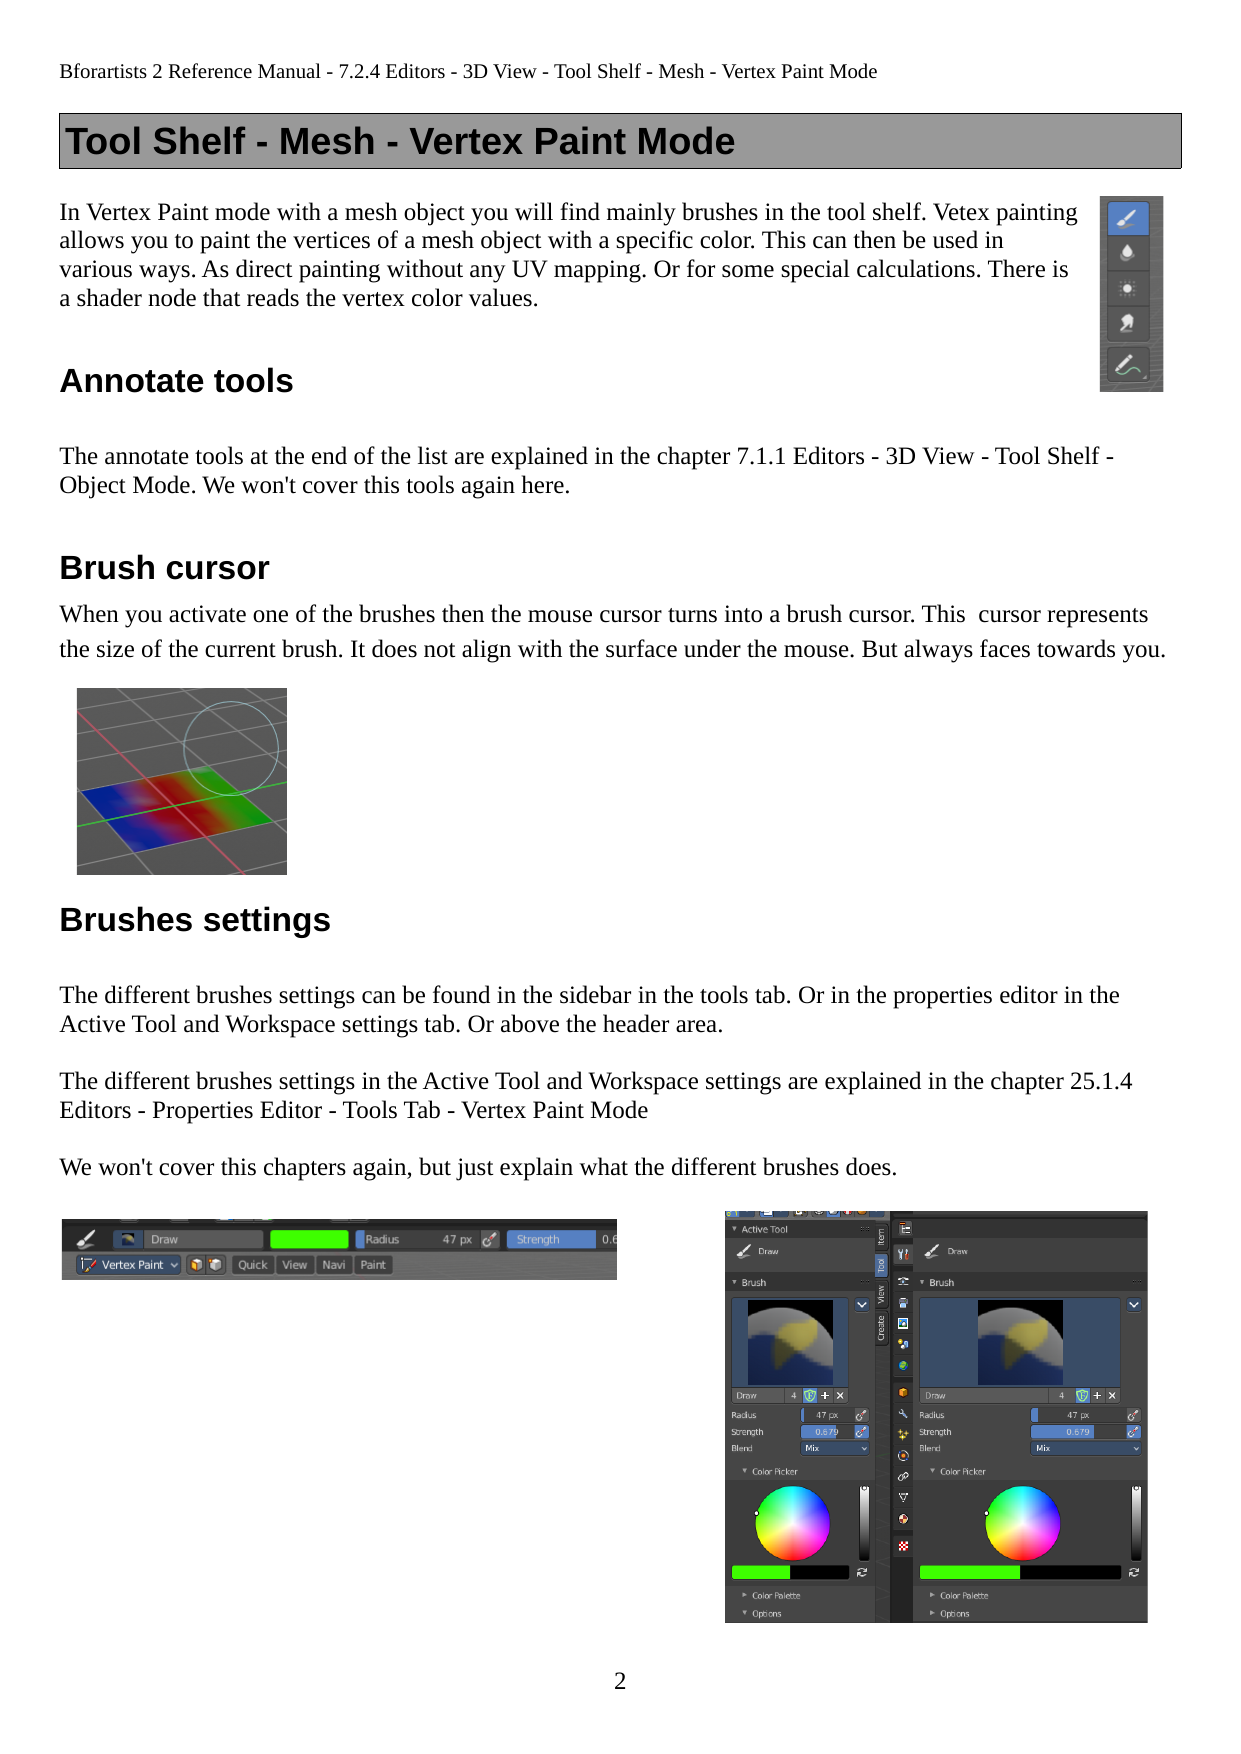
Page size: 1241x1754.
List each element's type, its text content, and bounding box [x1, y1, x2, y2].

text In Vertex Paint mode with a mesh object you will find mainly brushes in the tool shelf. Vetex painting allows you to paint the vertices of a mesh object with a specific color. This can then be used in various ways. As direct painting without any UV mapping. Or for some special calculations. There is a shader node that reads the vertex color values. [59, 197, 1099, 312]
text The different brushes settings can be found in the sidebar in the tools tab. Or in the properties editor in the Active Tool and Workspace settings tab. Or above the header area. [59, 980, 1181, 1037]
text When you activate one of the brushes then the mouse cursor turns into a brush cursor. This cursor represents the size of the current brush. It does not align with the surface under the mouse. But always faces towards you. [59, 599, 1181, 663]
subtitle Brushes settings [59, 900, 1181, 939]
subtitle Brush cursor [59, 548, 1181, 587]
picture [61, 1219, 617, 1280]
picture [76, 688, 287, 875]
text The annotate tools at the end of the list are explained in the chapter 7.1.1 Editors - 3D View - Tool Shelf - Object Mode. We won't cover this tools again here. [59, 441, 1181, 499]
subtitle Annotate tools [59, 361, 1181, 400]
text The different brushes settings in the Active Tool and Workspace settings are explained in the chapter 25.1.4 Editors - Properties Editor - Tools Tab - Vertex Paint Mode [59, 1066, 1181, 1124]
picture [1099, 196, 1164, 392]
text We won't cover this chapters again, but just explain what the different brushes does. [59, 1152, 1181, 1181]
table_header Tool Shelf - Mesh - Vertex Paint Mode [60, 114, 1181, 168]
picture [725, 1211, 1148, 1623]
